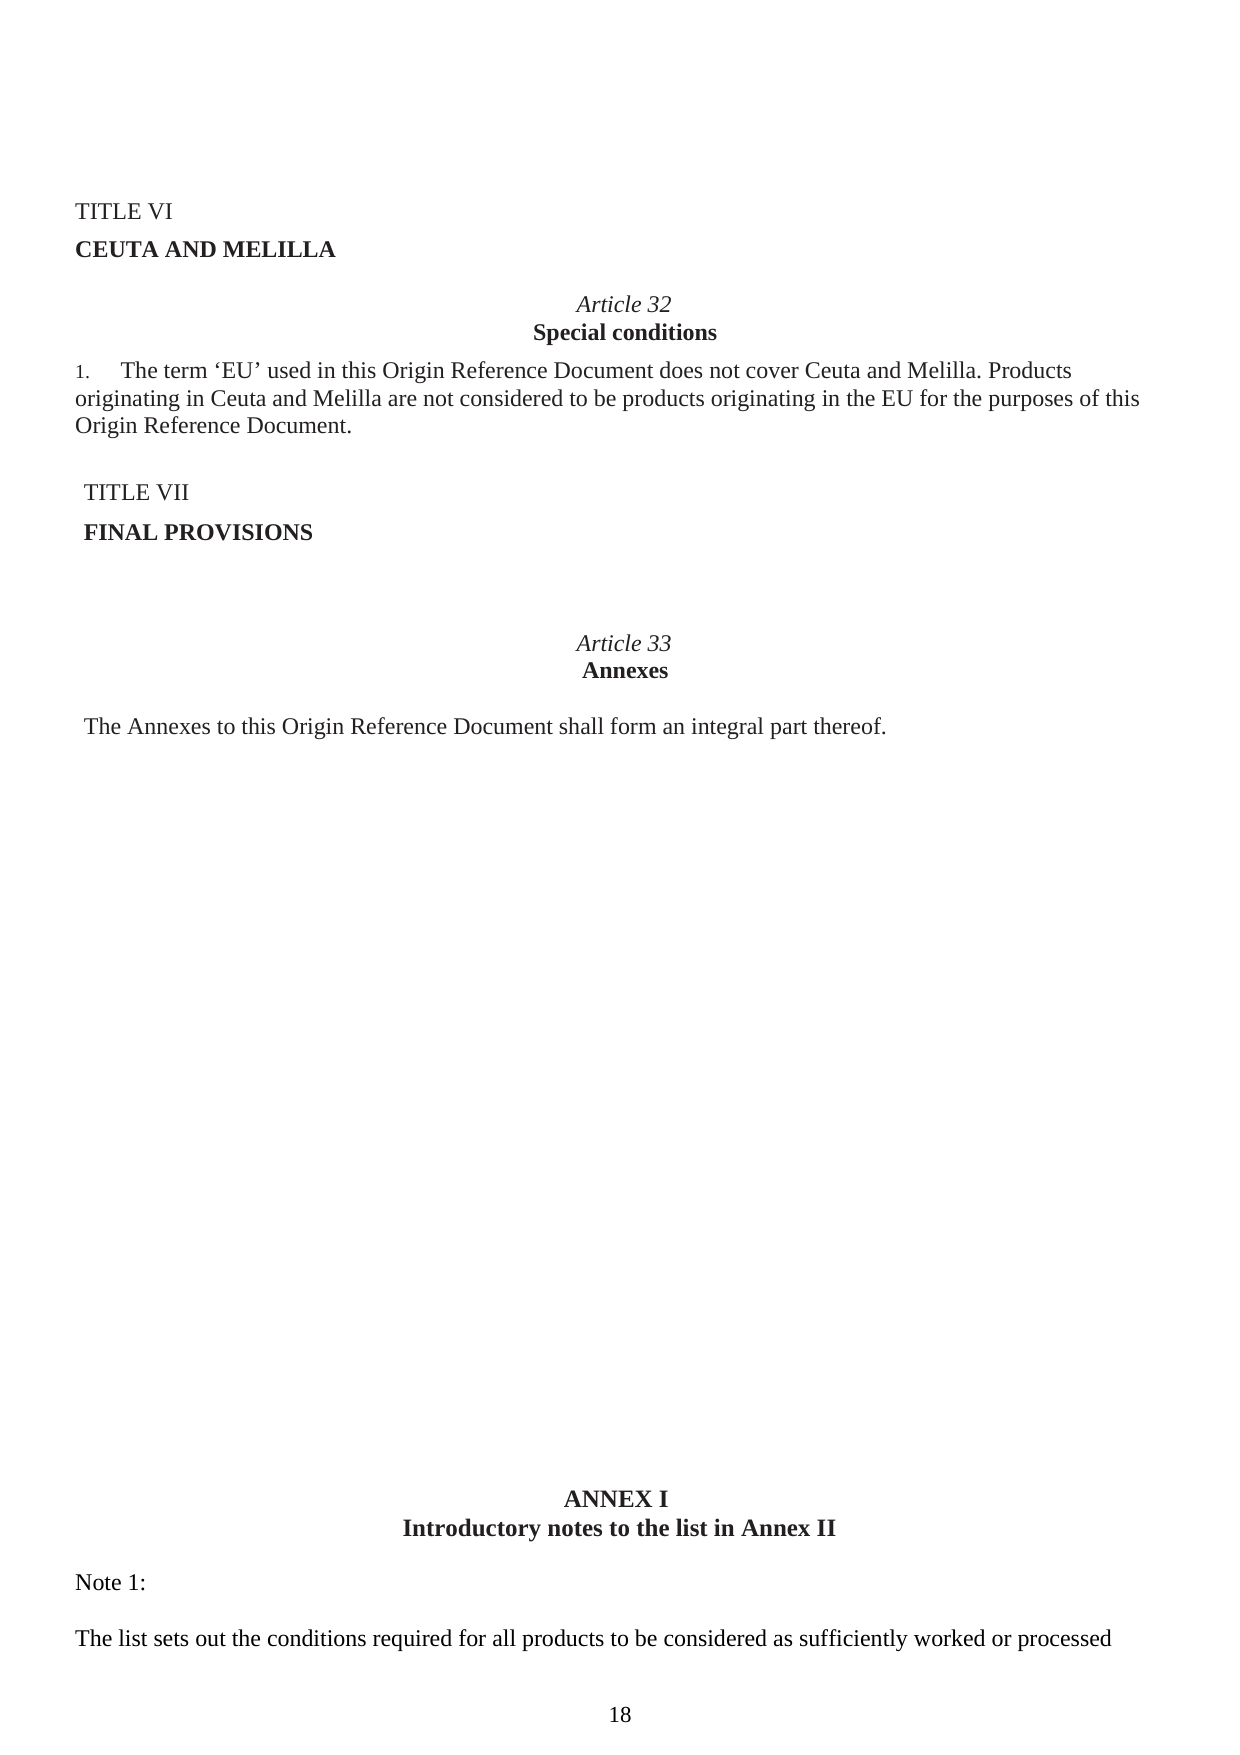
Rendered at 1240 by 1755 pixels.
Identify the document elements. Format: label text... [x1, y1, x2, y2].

text Article 33 [104, 629, 1146, 656]
text CEUTA AND MELILLA [75, 235, 1047, 263]
text Note 1: [75, 1568, 1164, 1596]
text The list sets out the conditions required for all products to be considered as sufficiently worked or processed [75, 1624, 1164, 1651]
text Introductory notes to the list in Annex II [188, 1513, 1050, 1542]
text Article 32 [104, 290, 1146, 318]
text Special conditions [104, 318, 1146, 345]
text The Annexes to this Origin Reference Document shall form an integral part thereof. [84, 712, 1155, 739]
list TITLE VII [83, 477, 1155, 505]
text ANNEX I [188, 1484, 1050, 1513]
list TITLE VI [75, 199, 1047, 225]
text Annexes [104, 656, 1146, 684]
text FINAL PROVISIONS [83, 518, 1155, 546]
list The term ‘EU’ used in this Origin Reference Document does not cover Ceuta and Melilla. Products originating in Ceuta and Melilla are not considered to be products originating in the EU for the purposes of this Origin Reference Document. [75, 356, 1155, 439]
